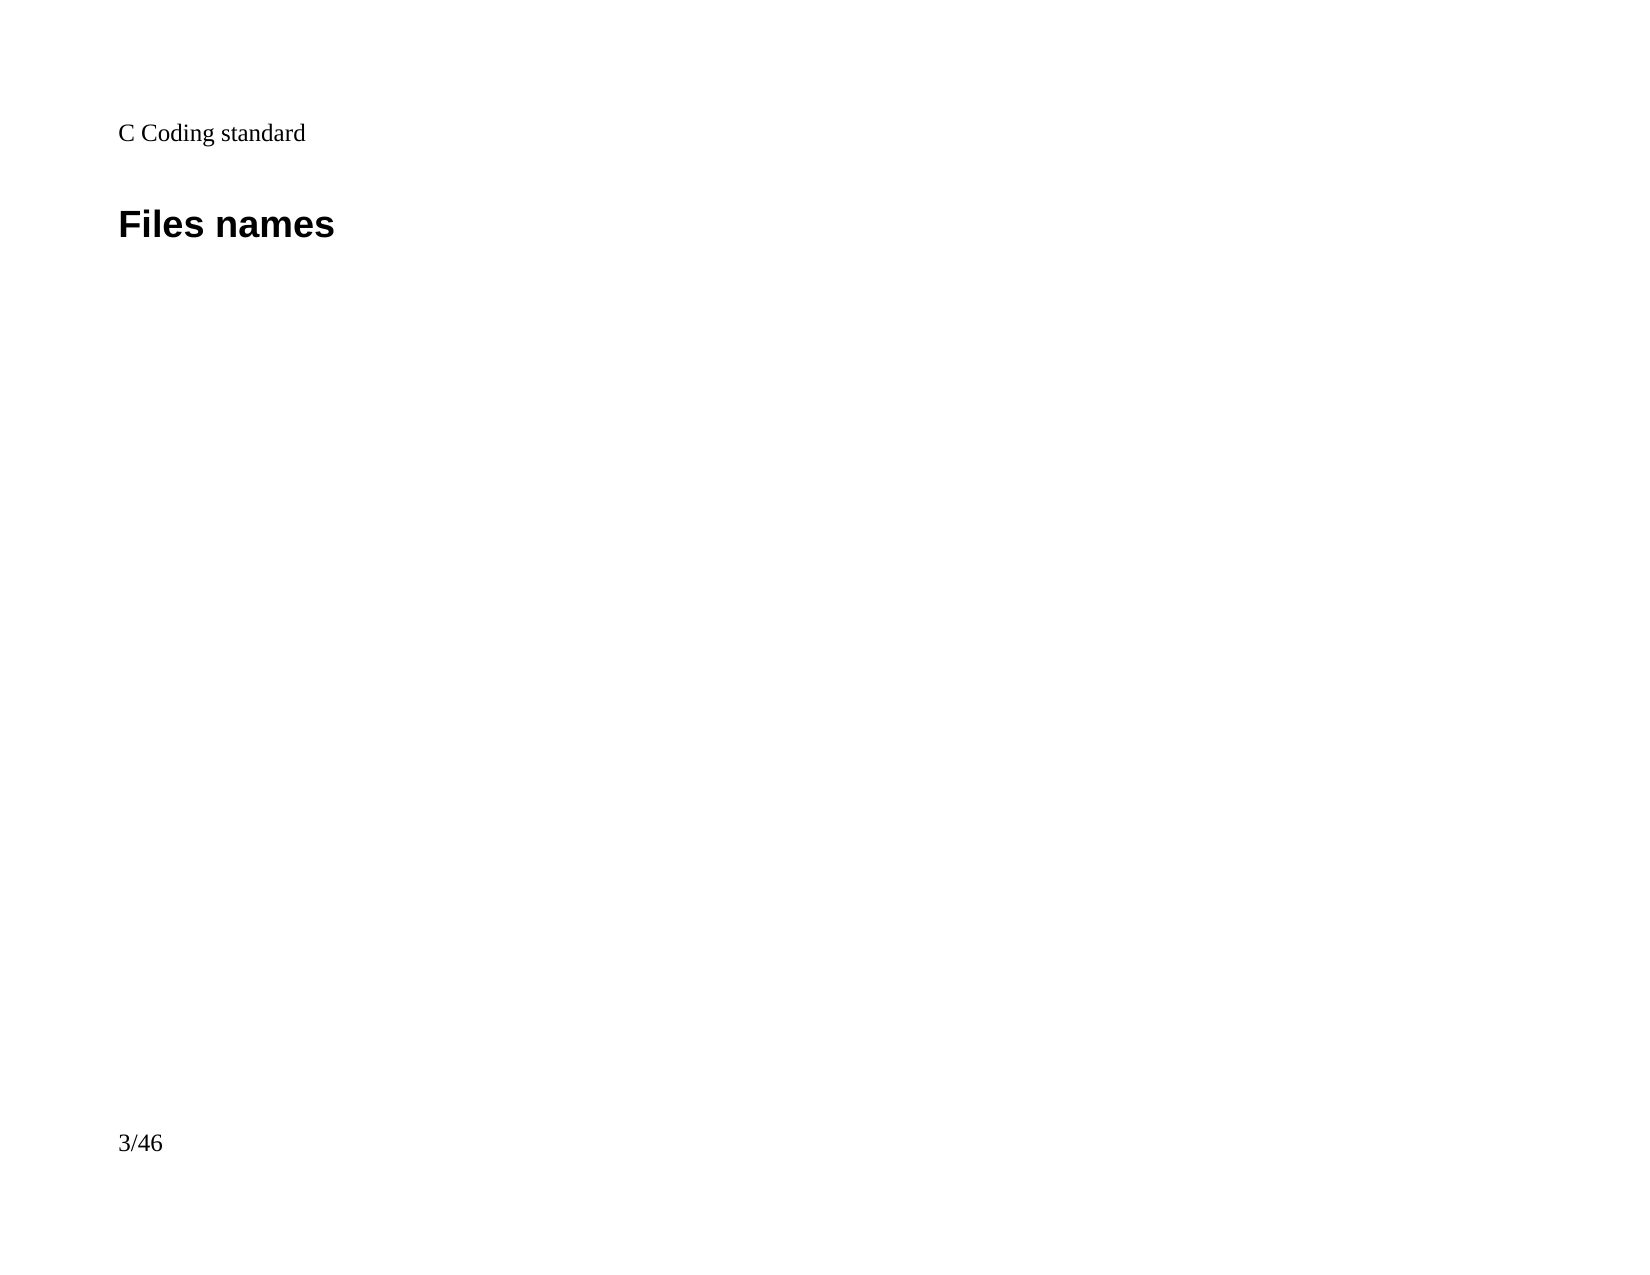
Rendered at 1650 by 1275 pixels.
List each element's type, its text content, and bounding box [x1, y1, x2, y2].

subtitle Files names [118, 201, 1532, 245]
